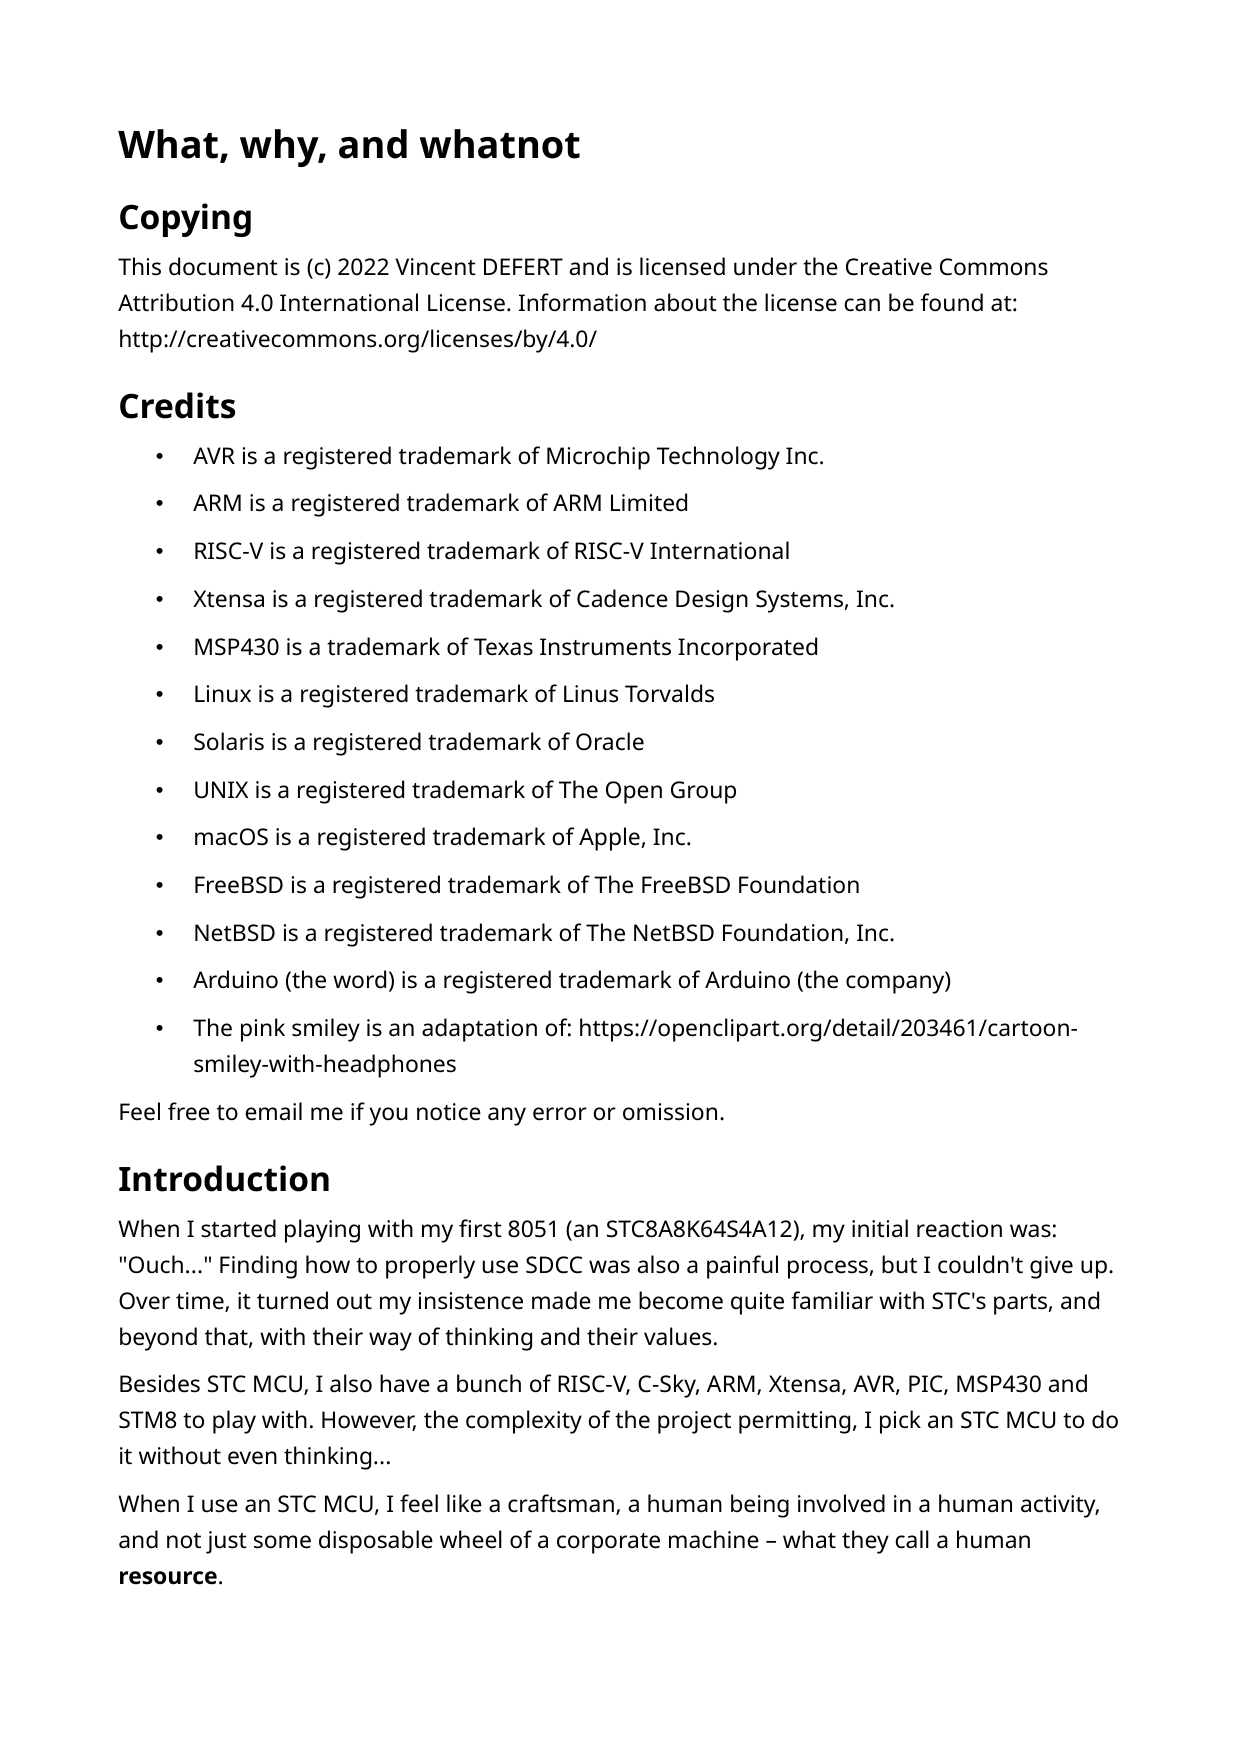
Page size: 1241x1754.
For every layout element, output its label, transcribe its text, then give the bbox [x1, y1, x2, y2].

list RISC-V is a registered trademark of RISC-V International [156, 535, 1122, 566]
subtitle Copying [118, 193, 1122, 239]
text Besides STC MCU, I also have a bunch of RISC-V, C-Sky, ARM, Xtensa, AVR, PIC, MSP430 and STM8 to play with. However, the complexity of the project permitting, I pick an STC MCU to do it without even thinking... [118, 1368, 1122, 1471]
list NetBSD is a registered trademark of The NetBSD Foundation, Inc. [156, 917, 1122, 948]
list ARM is a registered trademark of ARM Limited [156, 487, 1122, 519]
text When I use an STC MCU, I feel like a craftsman, a human being involved in a human activity, and not just some disposable wheel of a corporate machine – what they call a human resource. [118, 1488, 1122, 1591]
list Solaris is a registered trademark of Oracle [156, 726, 1122, 757]
subtitle What, why, and whatnot [118, 118, 1122, 170]
list Arduino (the word) is a registered trademark of Arduino (the company) [156, 964, 1122, 996]
list The pink smiley is an adaptation of: https://openclipart.org/detail/203461/cartoon-smiley-with-headphones [156, 1012, 1122, 1079]
subtitle Credits [118, 382, 1122, 428]
text Feel free to email me if you notice any error or omission. [118, 1096, 1122, 1127]
list UNIX is a registered trademark of The Open Group [156, 774, 1122, 805]
list Xtensa is a registered trademark of Cadence Design Systems, Inc. [156, 583, 1122, 614]
subtitle Introduction [118, 1155, 1122, 1201]
list FreeBSD is a registered trademark of The FreeBSD Foundation [156, 869, 1122, 900]
list Linux is a registered trademark of Linus Torvalds [156, 678, 1122, 709]
text This document is (c) 2022 Vincent DEFERT and is licensed under the Creative Commons Attribution 4.0 International License. Information about the license can be found at: http://creativecommons.org/licenses/by/4.0/ [118, 251, 1122, 354]
list macOS is a registered trademark of Apple, Inc. [156, 821, 1122, 853]
text When I started playing with my first 8051 (an STC8A8K64S4A12), my initial reaction was: "Ouch..." Finding how to properly use SDCC was also a painful process, but I couldn't give up. Over time, it turned out my insistence made me become quite familiar with STC's parts, and beyond that, with their way of thinking and their values. [118, 1213, 1122, 1352]
list AVR is a registered trademark of Microchip Technology Inc. [156, 440, 1122, 471]
list MSP430 is a trademark of Texas Instruments Incorporated [156, 631, 1122, 662]
